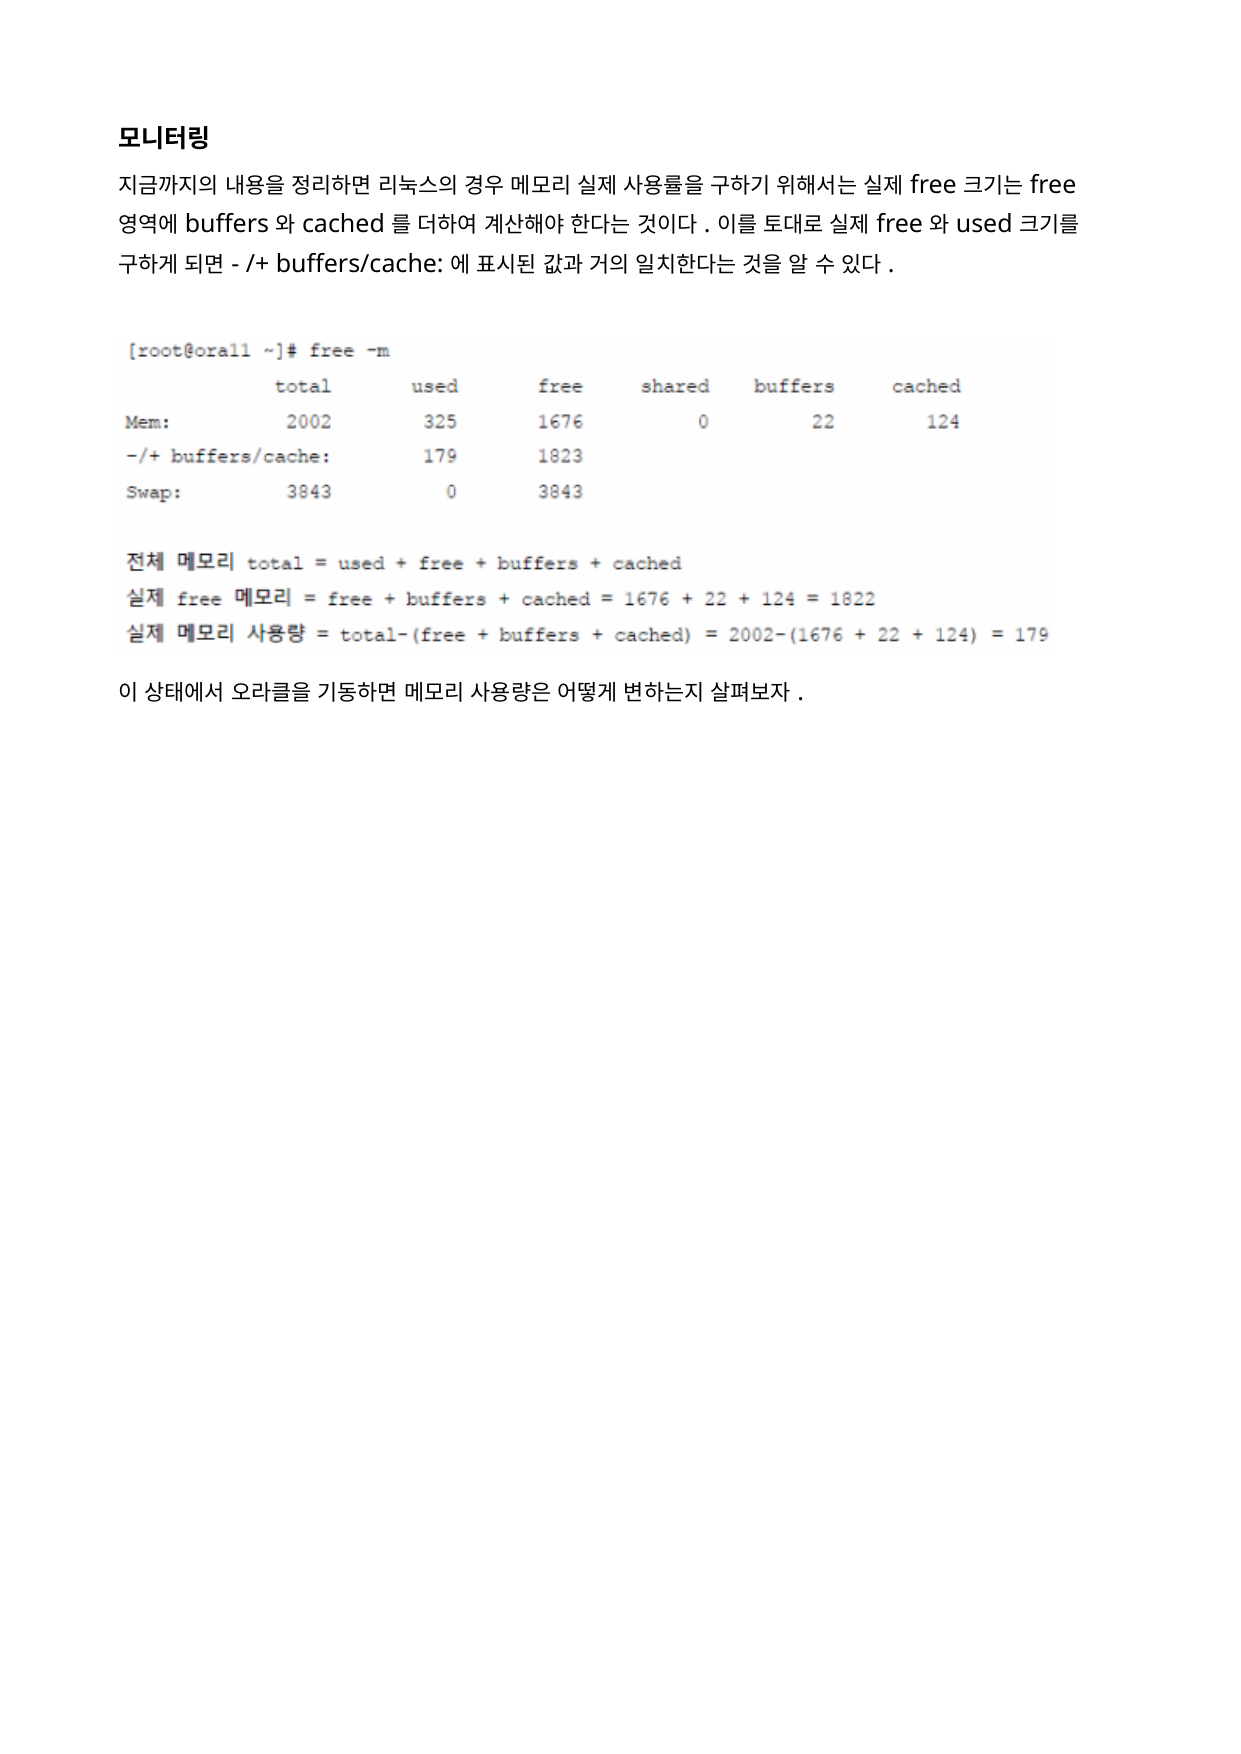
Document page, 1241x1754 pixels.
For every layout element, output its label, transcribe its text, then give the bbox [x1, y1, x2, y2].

picture [118, 338, 1056, 654]
subtitle 모니터링 [118, 118, 1122, 154]
text 이 상태에서 오라클을 기동하면 메모리 사용량은 어떻게 변하는지 살펴보자 . [118, 673, 1122, 707]
text 지금까지의 내용을 정리하면 리눅스의 경우 메모리 실제 사용률을 구하기 위해서는 실제 free 크기는 free 영역에 buffers 와 cached 를 더하여 계산해야 한다는 것이다 . 이를 토대로 실제 free 와 used 크기를 구하게 되면 - /+ buffers/cache: 에 표시된 값과 거의 일치한다는 것을 알 수 있다 . [118, 167, 1122, 279]
